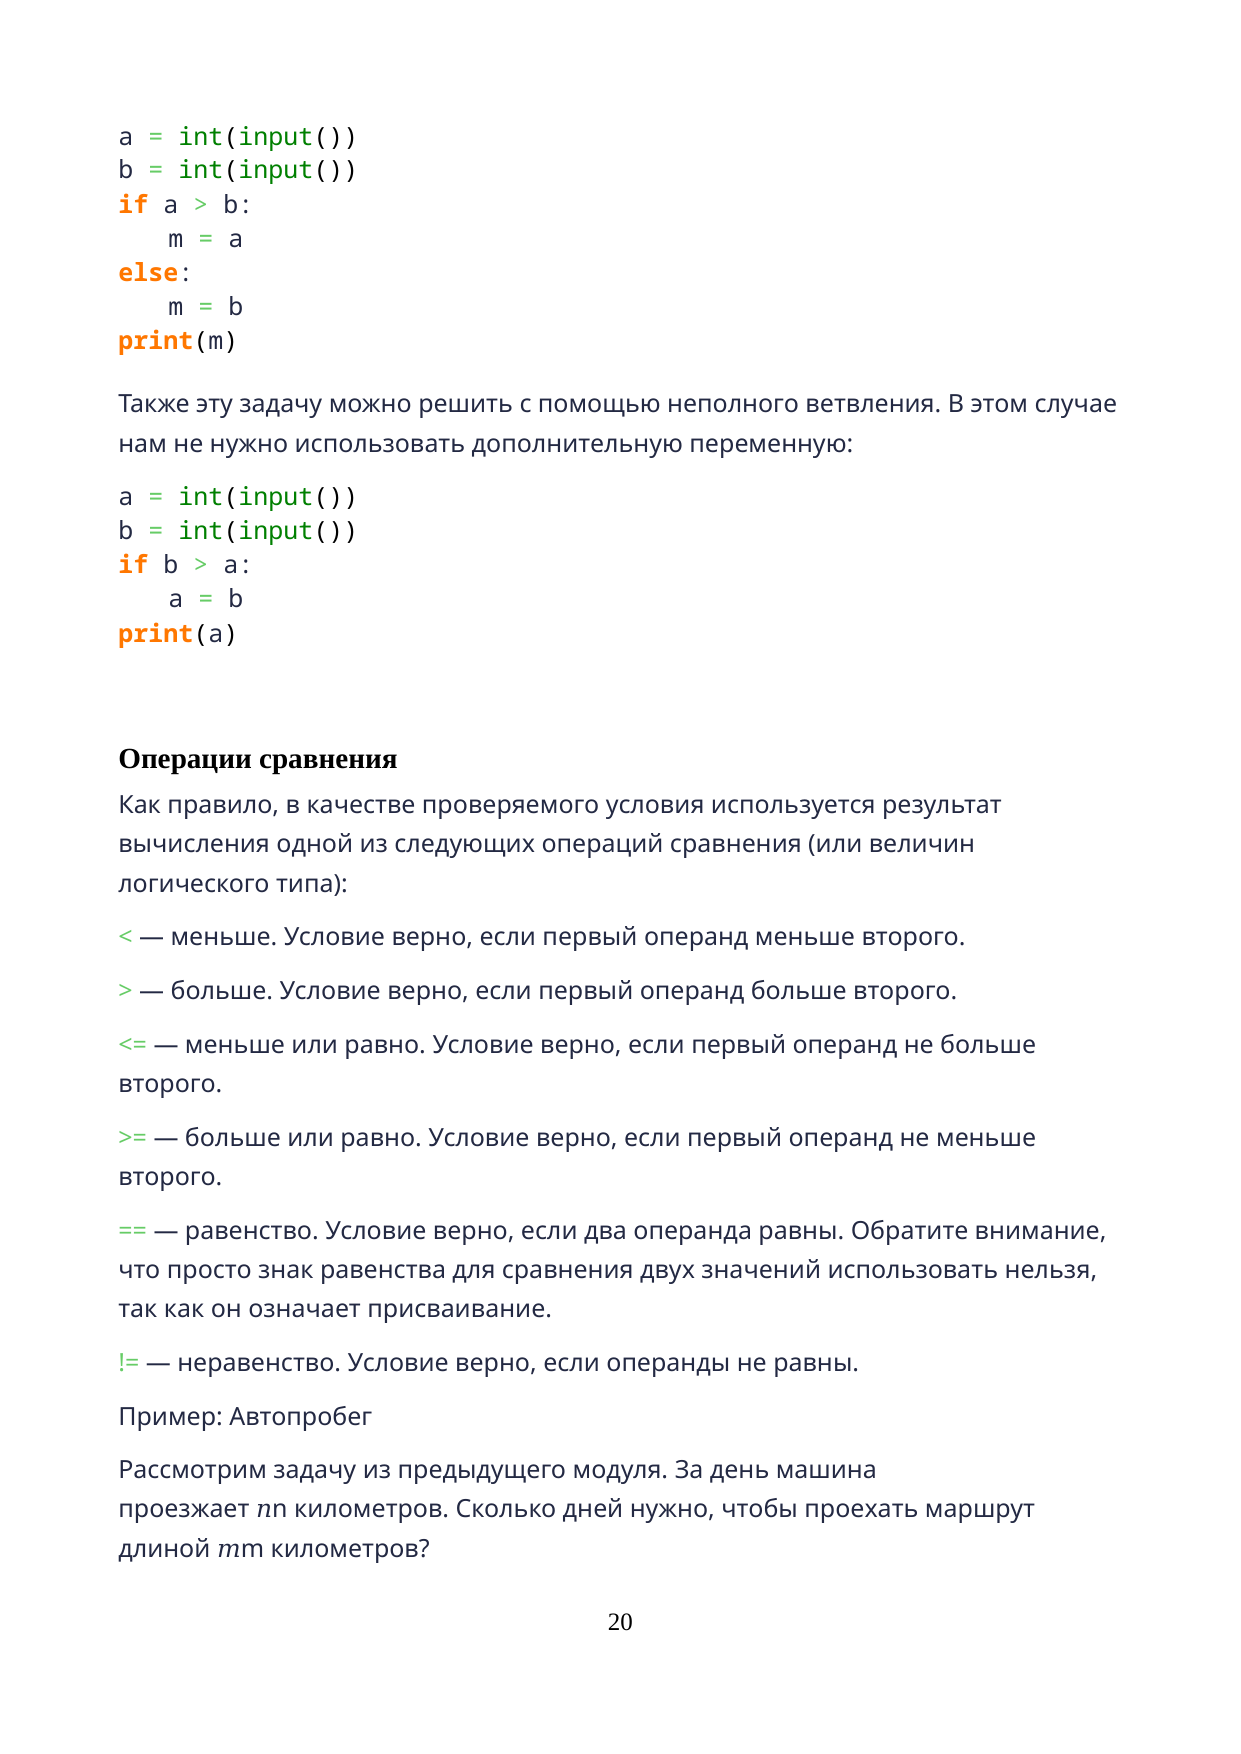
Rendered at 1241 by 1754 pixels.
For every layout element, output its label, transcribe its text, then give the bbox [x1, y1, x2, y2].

text > — больше. Условие верно, если первый операнд больше второго. [118, 973, 1122, 1007]
text m = a [118, 220, 1122, 254]
text a = b [118, 581, 1122, 615]
text >= — больше или равно. Условие верно, если первый операнд не меньше второго. [118, 1119, 1122, 1193]
text a = int(input()) [118, 118, 1122, 152]
text m = b [118, 288, 1122, 322]
text Как правило, в качестве проверяемого условия используется результат вычисления одной из следующих операций сравнения (или величин логического типа): [118, 787, 1122, 899]
text b = int(input()) [118, 152, 1122, 186]
text if b > a: [118, 547, 1122, 581]
text a = int(input()) [118, 479, 1122, 513]
text print(a) [118, 615, 1122, 649]
text != — неравенство. Условие верно, если операнды не равны. [118, 1344, 1122, 1378]
text Пример: Автопробег [118, 1398, 1122, 1432]
text <= — меньше или равно. Условие верно, если первый операнд не больше второго. [118, 1027, 1122, 1100]
text Рассмотрим задачу из предыдущего модуля. За день машина проезжает 𝑛n километров. Сколько дней нужно, чтобы проехать маршрут длиной 𝑚m километров? [118, 1452, 1122, 1564]
subtitle Операции сравнения [118, 741, 1122, 774]
text < — меньше. Условие верно, если первый операнд меньше второго. [118, 919, 1122, 953]
text else: [118, 254, 1122, 288]
text == — равенство. Условие верно, если два операнда равны. Обратите внимание, что просто знак равенства для сравнения двух значений использовать нельзя, так как он означает присваивание. [118, 1212, 1122, 1325]
text print(m) [118, 322, 1122, 357]
text Также эту задачу можно решить с помощью неполного ветвления. В этом случае нам не нужно использовать дополнительную переменную: [118, 386, 1122, 459]
text b = int(input()) [118, 513, 1122, 547]
text if a > b: [118, 186, 1122, 220]
